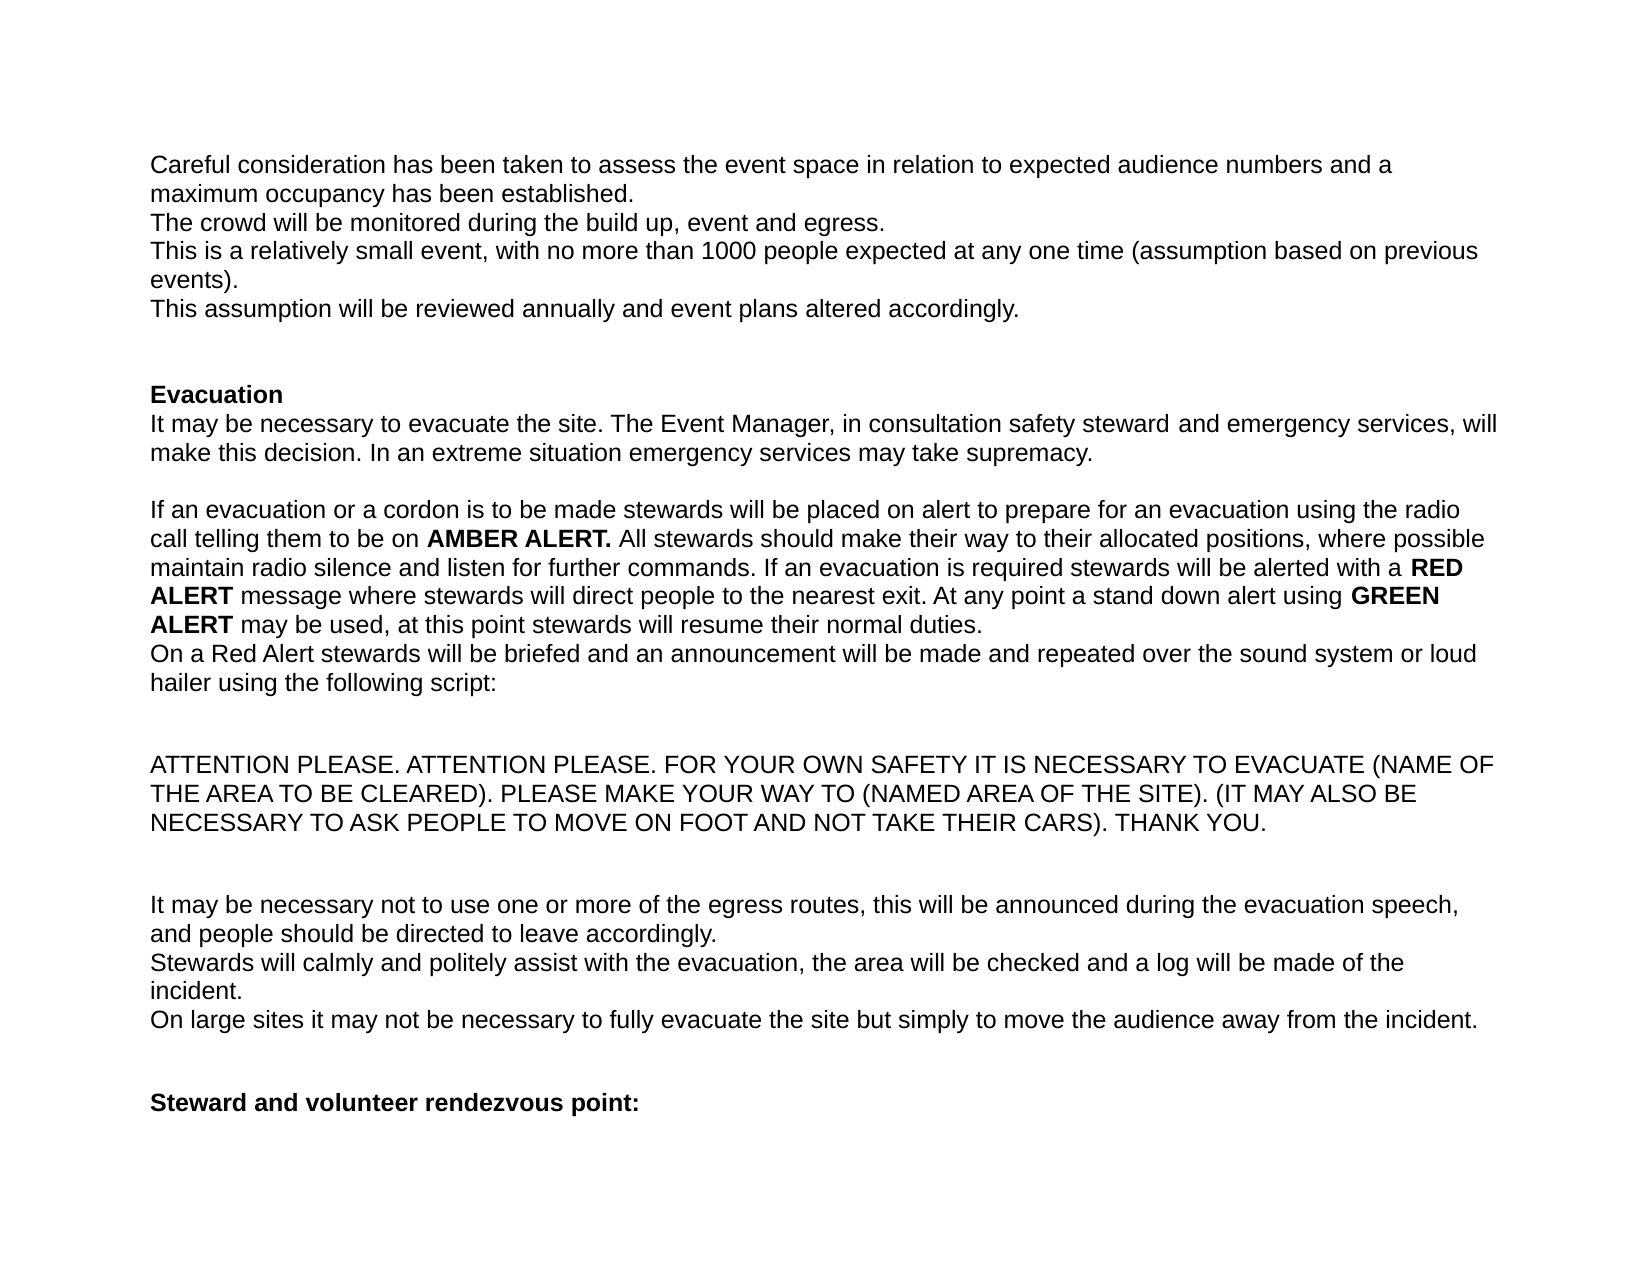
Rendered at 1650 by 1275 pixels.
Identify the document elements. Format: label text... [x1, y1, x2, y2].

text It may be necessary to evacuate the site. The Event Manager, in consultation safety steward and emergency services, will make this decision. In an extreme situation emergency services may take supremacy. [150, 409, 1500, 466]
text On a Red Alert stewards will be briefed and an announcement will be made and repeated over the sound system or loud hailer using the following script: [150, 639, 1500, 696]
text Stewards will calmly and politely assist with the evacuation, the area will be checked and a log will be made of the incident. [150, 947, 1500, 1005]
text It may be necessary not to use one or more of the egress routes, this will be announced during the evacuation speech, and people should be directed to leave accordingly. [150, 890, 1500, 947]
text The crowd will be monitored during the build up, event and egress. [150, 207, 1500, 236]
text Evacuation [150, 380, 1500, 409]
text Careful consideration has been taken to assess the event space in relation to expected audience numbers and a maximum occupancy has been established. [150, 150, 1500, 207]
text This is a relatively small event, with no more than 1000 people expected at any one time (assumption based on previous events). [150, 236, 1500, 294]
text If an evacuation or a cordon is to be made stewards will be placed on alert to prepare for an evacuation using the radio call telling them to be on AMBER ALERT. All stewards should make their way to their allocated positions, where possible maintain radio silence and listen for further commands. If an evacuation is required stewards will be alerted with a RED ALERT message where stewards will direct people to the nearest exit. At any point a stand down alert using GREEN ALERT may be used, at this point stewards will resume their normal duties. [150, 495, 1500, 639]
text ATTENTION PLEASE. ATTENTION PLEASE. FOR YOUR OWN SAFETY IT IS NECESSARY TO EVACUATE (NAME OF THE AREA TO BE CLEARED). PLEASE MAKE YOUR WAY TO (NAMED AREA OF THE SITE). (IT MAY ALSO BE NECESSARY TO ASK PEOPLE TO MOVE ON FOOT AND NOT TAKE THEIR CARS). THANK YOU. [150, 750, 1500, 836]
text On large sites it may not be necessary to fully evacuate the site but simply to move the audience away from the incident. [150, 1005, 1500, 1034]
text Steward and volunteer rendezvous point: [150, 1087, 1500, 1116]
text This assumption will be reviewed annually and event plans altered accordingly. [150, 294, 1500, 322]
